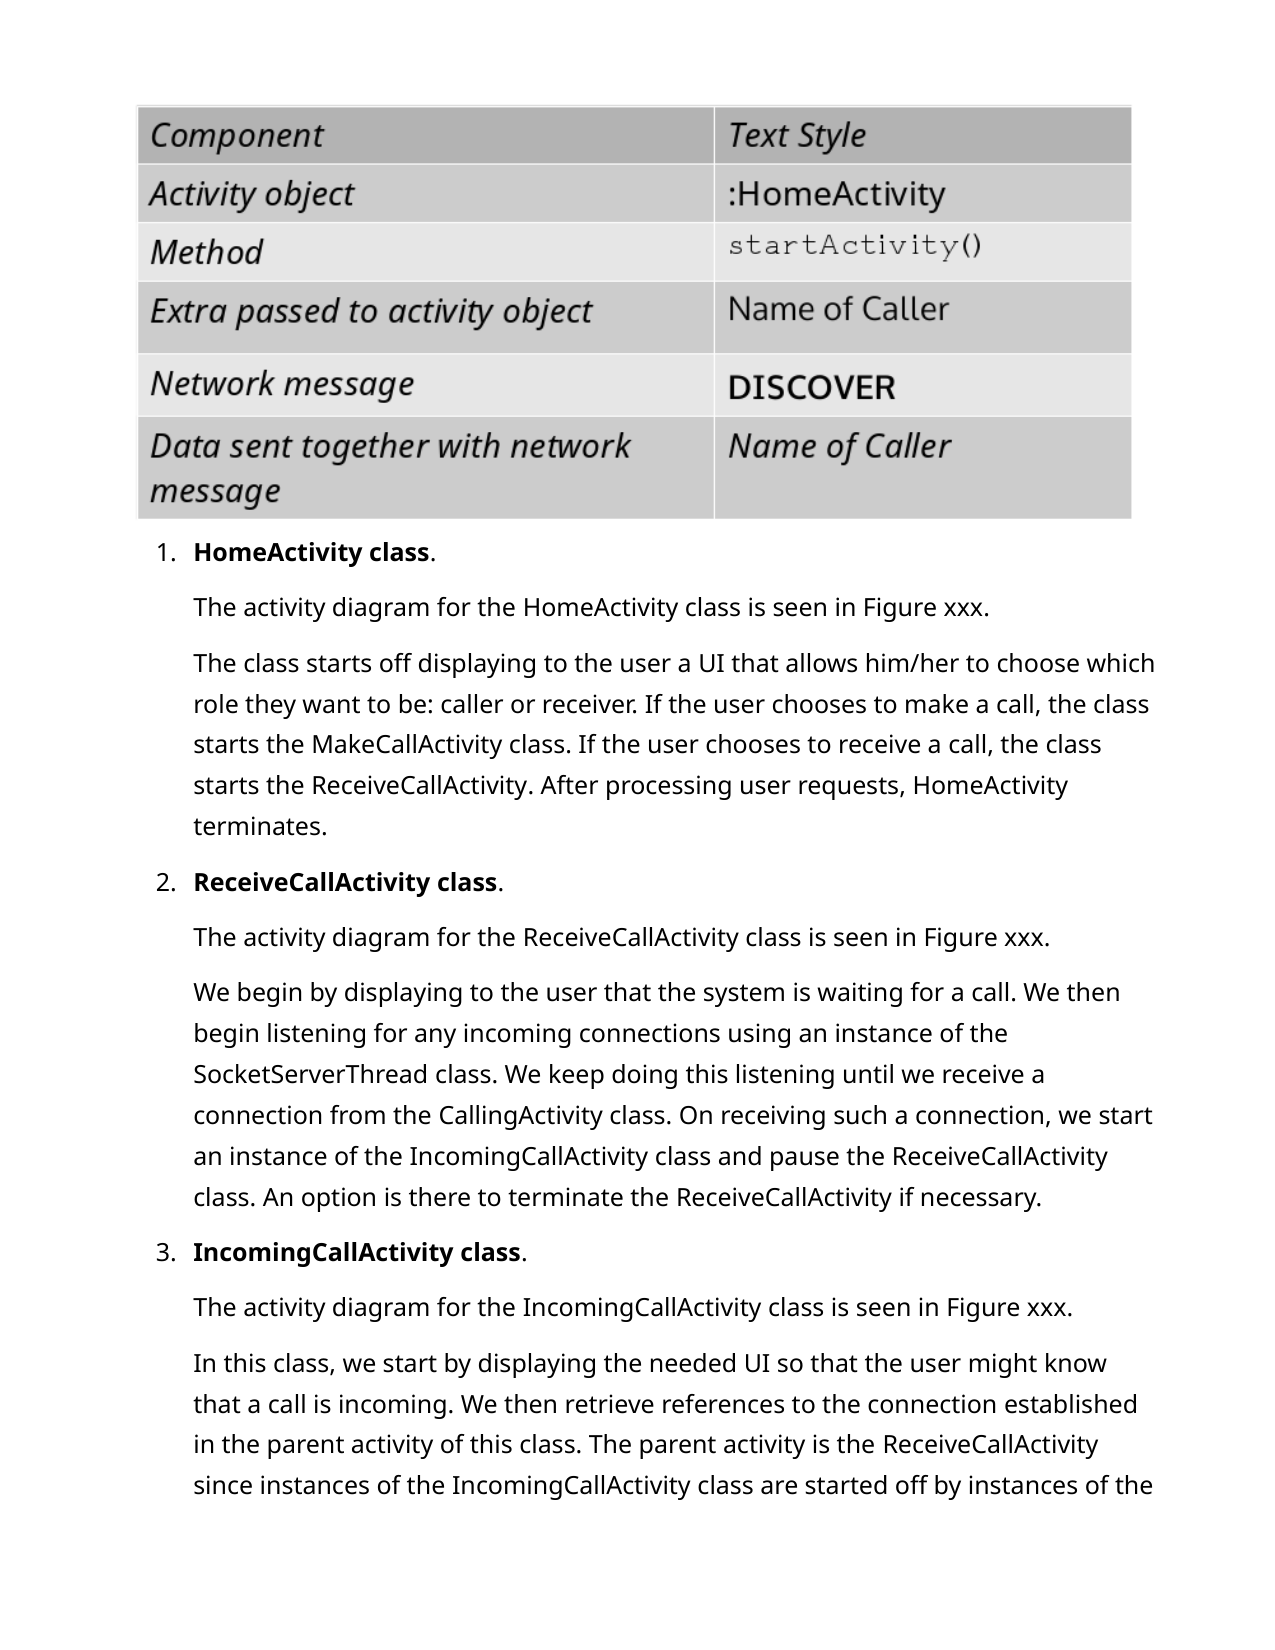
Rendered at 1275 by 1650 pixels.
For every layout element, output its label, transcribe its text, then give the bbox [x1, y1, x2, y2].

list The class starts off displaying to the user a UI that allows him/her to choose which role they want to be: caller or receiver. If the user chooses to make a call, the class starts the MakeCallActivity class. If the user chooses to receive a call, the class starts the ReceiveCallActivity. After processing user requests, HomeActivity terminates. [156, 645, 1157, 843]
list In this class, we start by displaying the needed UI so that the user might know that a call is incoming. We then retrieve references to the connection established in the parent activity of this class. The parent activity is the ReceiveCallActivity since instances of the IncomingCallActivity class are started off by instances of the [156, 1345, 1157, 1502]
picture [118, 94, 1144, 162]
list HomeActivity class. [156, 118, 1157, 569]
list The activity diagram for the ReceiveCallActivity class is seen in Figure xxx. [156, 919, 1157, 954]
list We begin by displaying to the user that the system is waiting for a call. We then begin listening for any incoming connections using an instance of the SocketServerThread class. We keep doing this listening until we receive a connection from the CallingActivity class. On receiving such a connection, we start an instance of the IncomingCallActivity class and pause the ReceiveCallActivity class. An option is there to terminate the ReceiveCallActivity if necessary. [156, 975, 1157, 1213]
list ReceiveCallActivity class. [156, 864, 1157, 898]
list The activity diagram for the HomeActivity class is seen in Figure xxx. [156, 590, 1157, 624]
list The activity diagram for the IncomingCallActivity class is seen in Figure xxx. [156, 1290, 1157, 1324]
list IncomingCallActivity class. [156, 1234, 1157, 1269]
